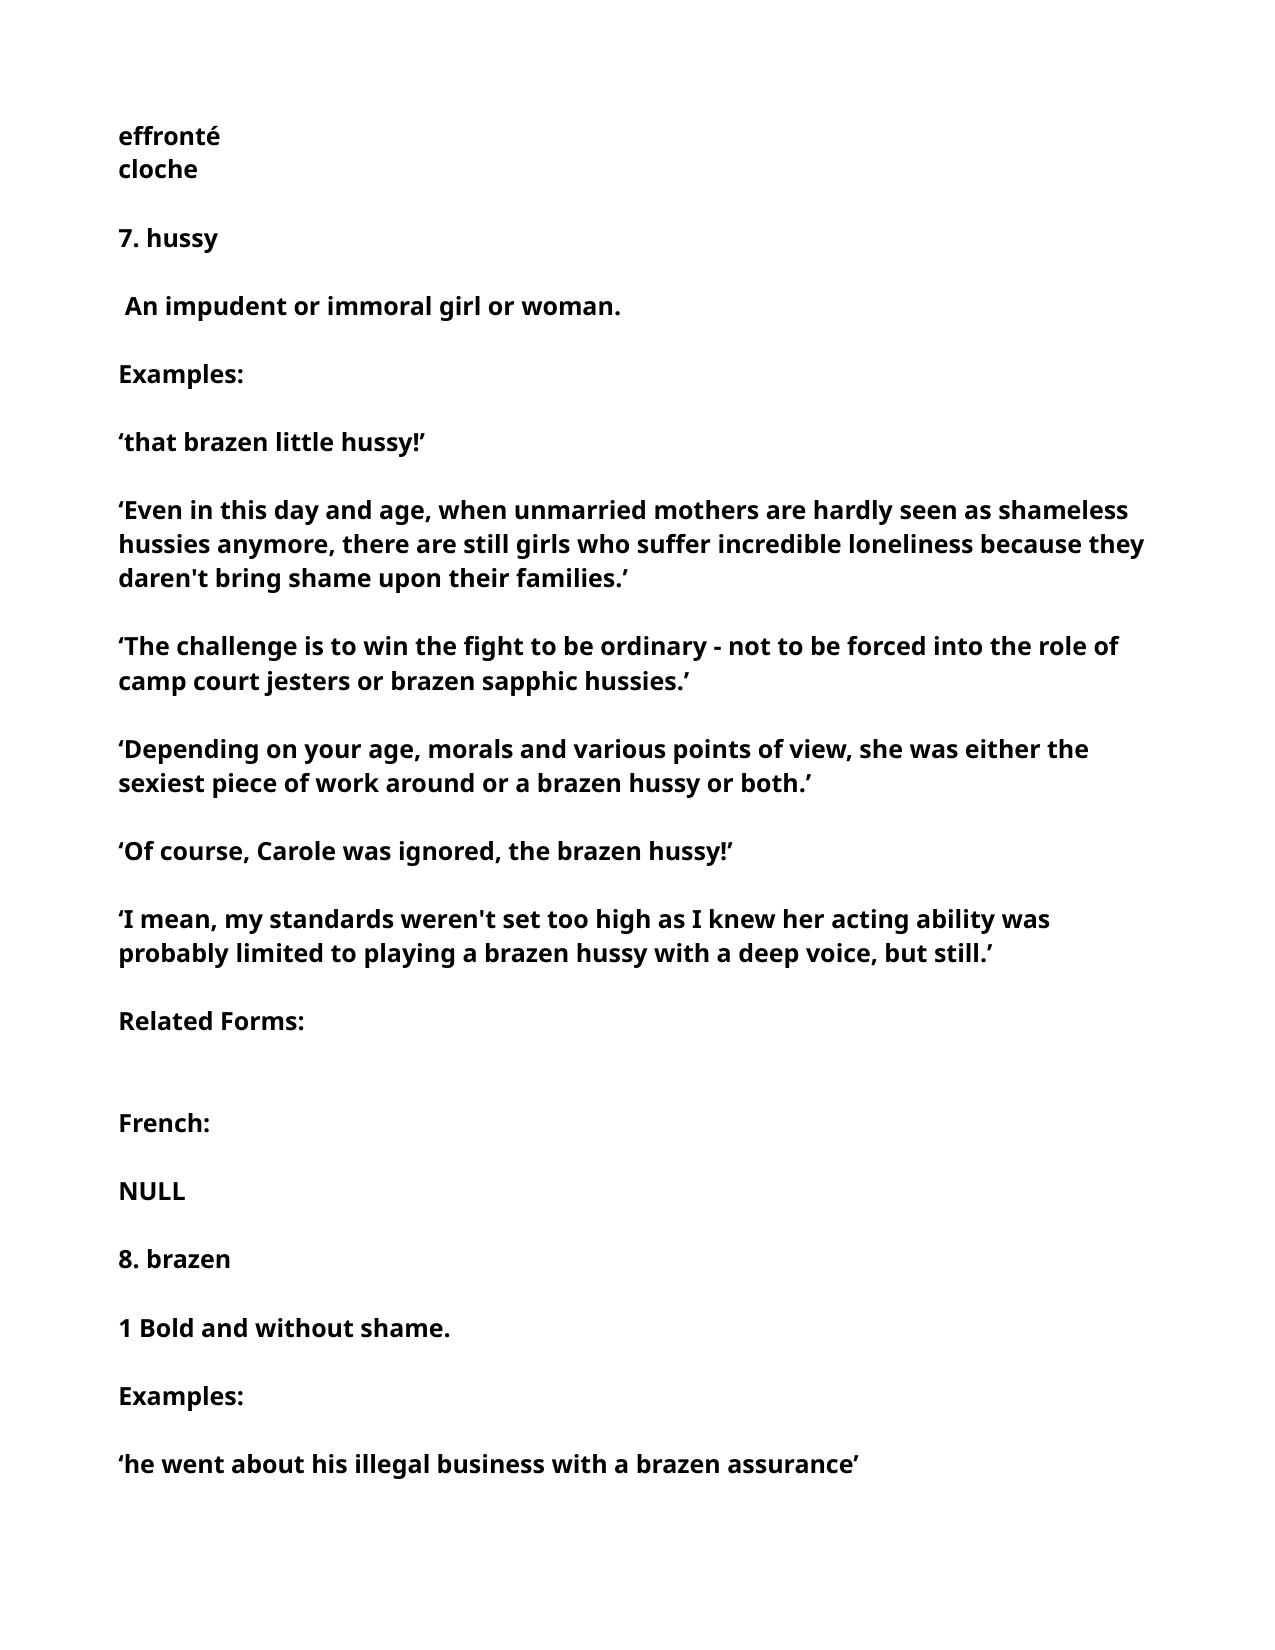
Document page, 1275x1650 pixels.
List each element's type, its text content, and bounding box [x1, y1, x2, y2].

text 1 Bold and without shame. [118, 1310, 1157, 1344]
text Examples: [118, 1378, 1157, 1412]
text ‘Of course, Carole was ignored, the brazen hussy!’ [118, 833, 1157, 867]
text ‘Even in this day and age, when unmarried mothers are hardly seen as shameless hussies anymore, there are still girls who suffer incredible loneliness because they daren't bring shame upon their families.’ [118, 493, 1157, 595]
text Examples: [118, 357, 1157, 391]
text ‘I mean, my standards weren't set too high as I knew her acting ability was probably limited to playing a brazen hussy with a deep voice, but still.’ [118, 902, 1157, 970]
text 8. brazen [118, 1242, 1157, 1276]
text ‘Depending on your age, morals and various points of view, she was either the sexiest piece of work around or a brazen hussy or both.’ [118, 731, 1157, 799]
text NULL [118, 1174, 1157, 1208]
text 7. hussy [118, 220, 1157, 254]
text An impudent or immoral girl or woman. [118, 288, 1157, 322]
text cloche [118, 152, 1157, 186]
text Related Forms: [118, 1004, 1157, 1038]
text effronté [118, 118, 1157, 152]
text French: [118, 1106, 1157, 1140]
text ‘that brazen little hussy!’ [118, 425, 1157, 459]
text ‘he went about his illegal business with a brazen assurance’ [118, 1447, 1157, 1481]
text ‘The challenge is to win the fight to be ordinary - not to be forced into the role of camp court jesters or brazen sapphic hussies.’ [118, 629, 1157, 697]
